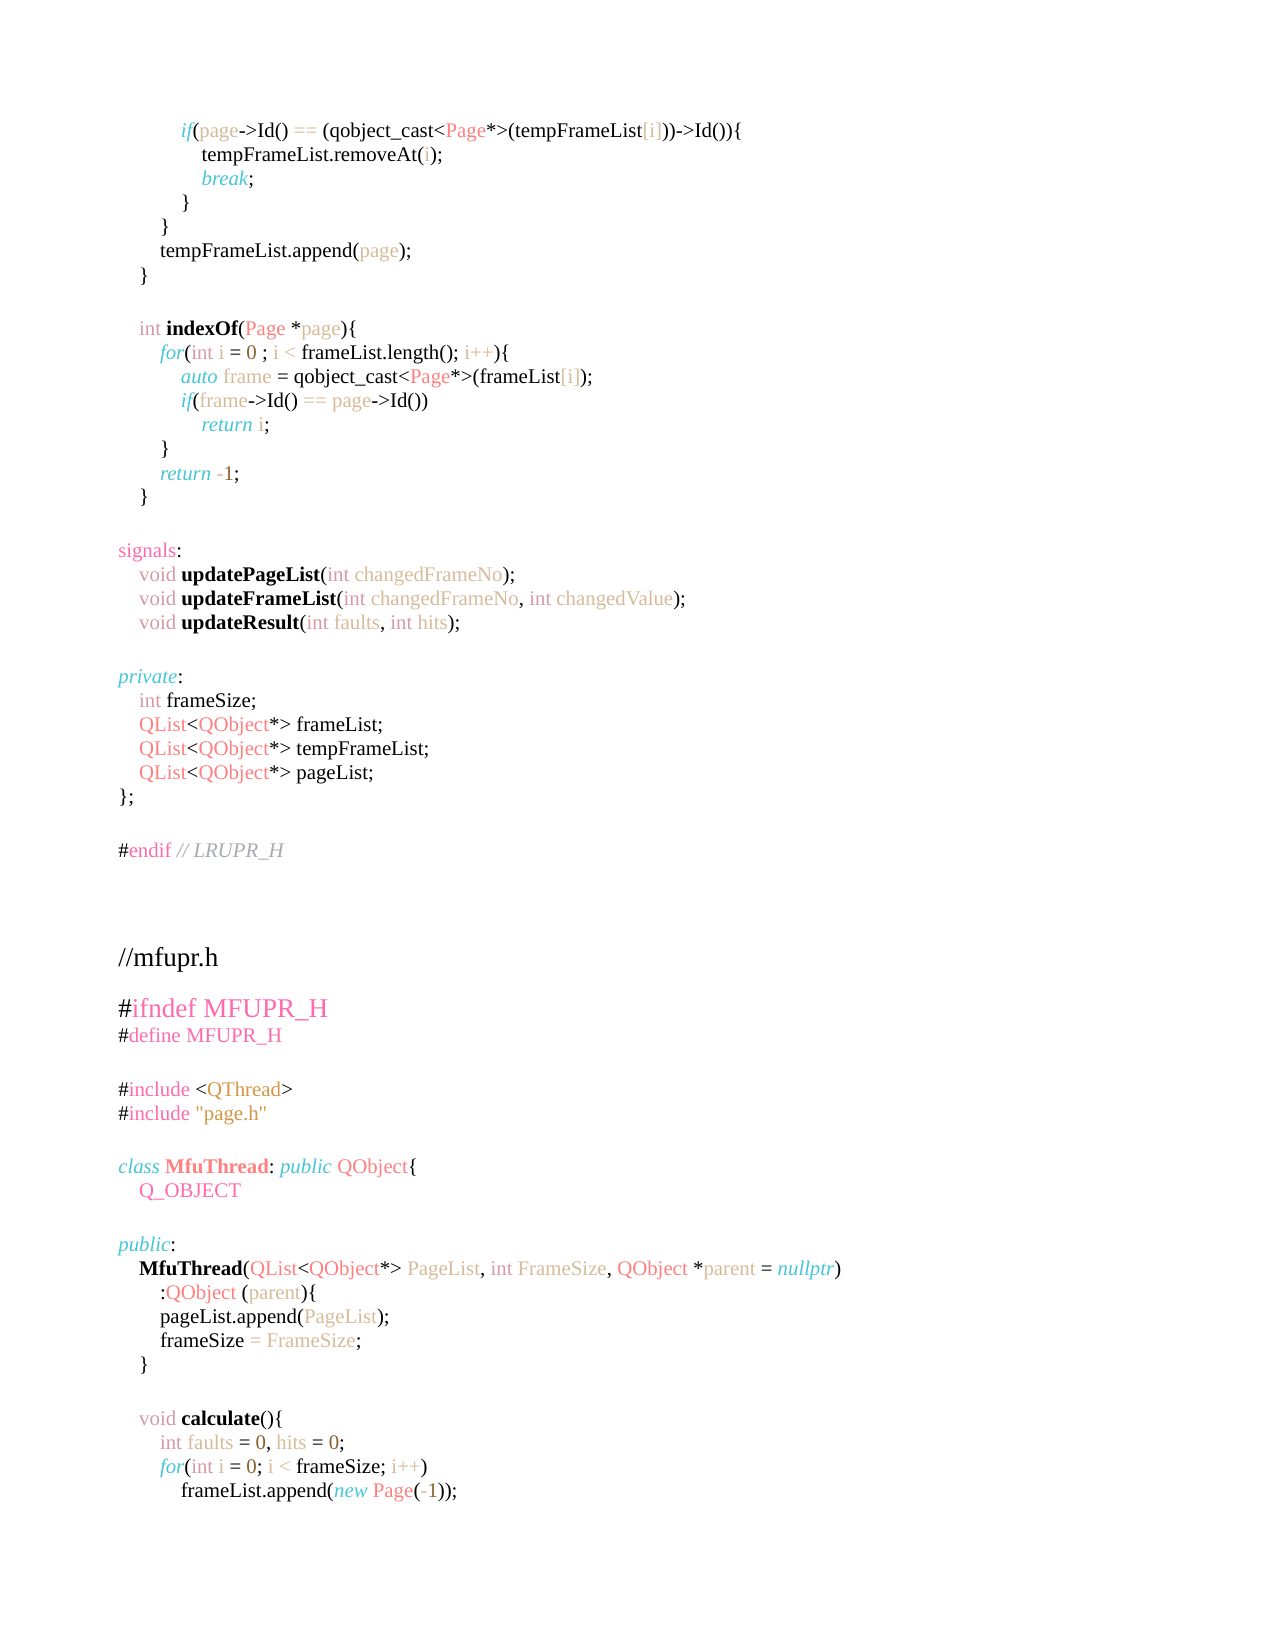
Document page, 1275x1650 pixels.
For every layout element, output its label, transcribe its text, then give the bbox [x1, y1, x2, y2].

text #define MFUPR_H [118, 1023, 1157, 1047]
text Q_OBJECT [118, 1178, 1157, 1202]
text #ifndef MFUPR_H [118, 992, 1157, 1023]
text QList<QObject*> pageList; [118, 760, 1157, 784]
text } [118, 190, 1157, 214]
text void calculate(){ [118, 1406, 1157, 1429]
text if(page->Id() == (qobject_cast<Page*>(tempFrameList[i]))->Id()){ [118, 118, 1157, 142]
text }; [118, 784, 1157, 808]
text class MfuThread: public QObject{ [118, 1154, 1157, 1178]
text QList<QObject*> frameList; [118, 712, 1157, 736]
text tempFrameList.append(page); [118, 238, 1157, 262]
text :QObject (parent){ [118, 1280, 1157, 1304]
text for(int i = 0; i < frameSize; i++) [118, 1454, 1157, 1478]
text #include <QThread> [118, 1076, 1157, 1101]
text } [118, 214, 1157, 238]
text signals: [118, 538, 1157, 562]
text #include "page.h" [118, 1101, 1157, 1124]
text frameSize = FrameSize; [118, 1328, 1157, 1352]
text tempFrameList.removeAt(i); [118, 142, 1157, 166]
text for(int i = 0 ; i < frameList.length(); i++){ [118, 340, 1157, 364]
text int indexOf(Page *page){ [118, 316, 1157, 340]
text void updateResult(int faults, int hits); [118, 610, 1157, 634]
text int faults = 0, hits = 0; [118, 1429, 1157, 1454]
text #endif // LRUPR_H [118, 838, 1157, 862]
text break; [118, 166, 1157, 190]
text return i; [118, 412, 1157, 436]
text } [118, 1352, 1157, 1376]
text pageList.append(PageList); [118, 1304, 1157, 1328]
text } [118, 436, 1157, 460]
text auto frame = qobject_cast<Page*>(frameList[i]); [118, 364, 1157, 388]
text void updatePageList(int changedFrameNo); [118, 562, 1157, 586]
text private: [118, 664, 1157, 688]
text frameList.append(new Page(-1)); [118, 1478, 1157, 1502]
text } [118, 262, 1157, 287]
text if(frame->Id() == page->Id()) [118, 388, 1157, 412]
text //mfupr.h [118, 941, 1157, 973]
text public: [118, 1232, 1157, 1256]
text } [118, 484, 1157, 508]
text int frameSize; [118, 688, 1157, 712]
text return -1; [118, 460, 1157, 484]
text MfuThread(QList<QObject*> PageList, int FrameSize, QObject *parent = nullptr) [118, 1256, 1157, 1280]
text void updateFrameList(int changedFrameNo, int changedValue); [118, 586, 1157, 610]
text QList<QObject*> tempFrameList; [118, 736, 1157, 760]
